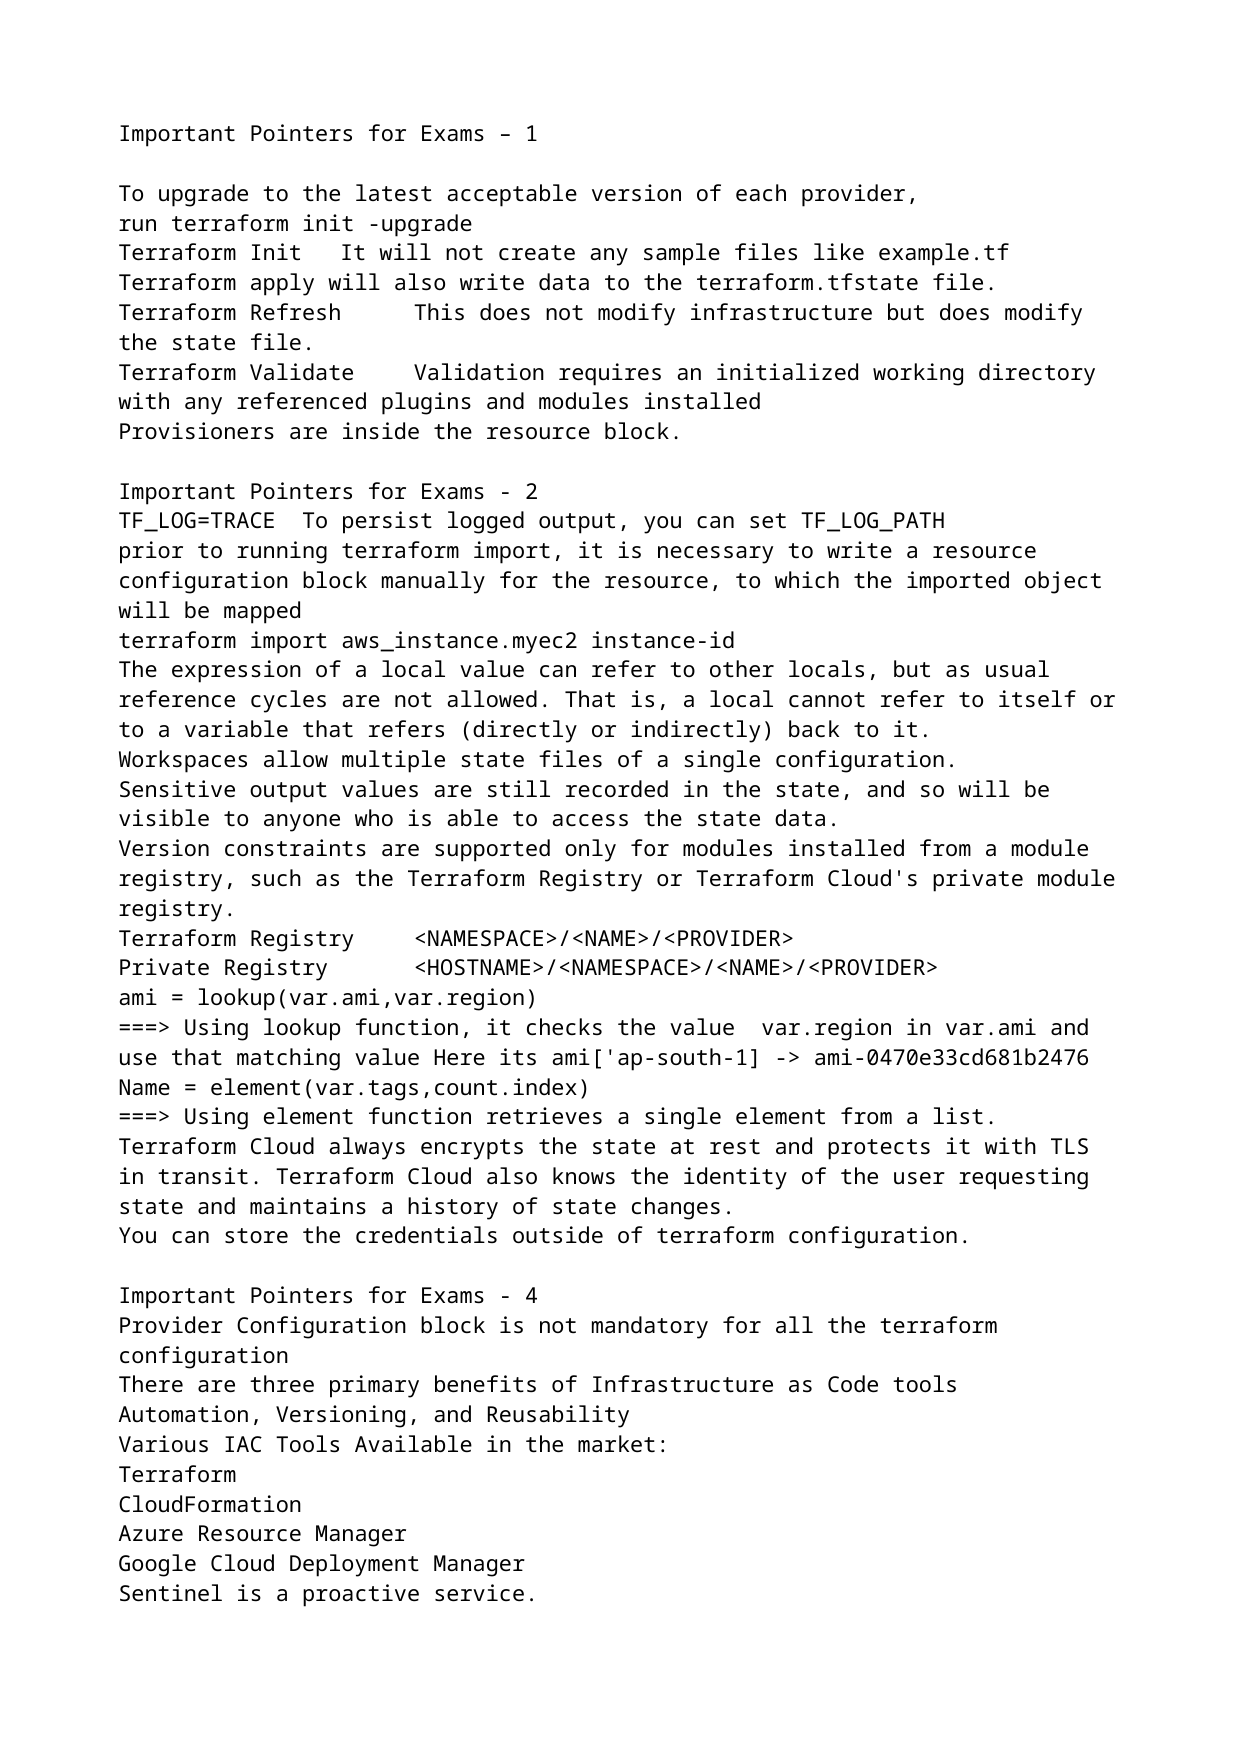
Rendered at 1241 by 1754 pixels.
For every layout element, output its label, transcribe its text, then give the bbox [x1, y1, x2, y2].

text Terraform Cloud always encrypts the state at rest and protects it with TLS in transit. Terraform Cloud also knows the identity of the user requesting state and maintains a history of state changes. [118, 1131, 1122, 1220]
text Provider Configuration block is not mandatory for all the terraform configuration [118, 1310, 1122, 1369]
text The expression of a local value can refer to other locals, but as usual reference cycles are not allowed. That is, a local cannot refer to itself or to a variable that refers (directly or indirectly) back to it. [118, 654, 1122, 744]
text Name = element(var.tags,count.index) [118, 1071, 1122, 1101]
text ami = lookup(var.ami,var.region) [118, 982, 1122, 1012]
text Terraform Registry <NAMESPACE>/<NAME>/<PROVIDER> [118, 922, 1122, 952]
text Automation, Versioning, and Reusability [118, 1399, 1122, 1429]
text terraform import aws_instance.myec2 instance-id [118, 624, 1122, 654]
text Provisioners are inside the resource block. [118, 416, 1122, 446]
text You can store the credentials outside of terraform configuration. [118, 1220, 1122, 1250]
text Google Cloud Deployment Manager [118, 1548, 1122, 1578]
text Sensitive output values are still recorded in the state, and so will be visible to anyone who is able to access the state data. [118, 773, 1122, 833]
text Various IAC Tools Available in the market: [118, 1429, 1122, 1459]
text Terraform Validate Validation requires an initialized working directory with any referenced plugins and modules installed [118, 356, 1122, 416]
text configuration block manually for the resource, to which the imported object will be mapped [118, 565, 1122, 624]
text To upgrade to the latest acceptable version of each provider, [118, 178, 1122, 207]
text prior to running terraform import, it is necessary to write a resource [118, 535, 1122, 565]
text Important Pointers for Exams - 4 [118, 1280, 1122, 1310]
text run terraform init -upgrade [118, 207, 1122, 237]
text TF_LOG=TRACE To persist logged output, you can set TF_LOG_PATH [118, 505, 1122, 535]
text CloudFormation [118, 1488, 1122, 1518]
text Terraform apply will also write data to the terraform.tfstate file. [118, 267, 1122, 297]
text Terraform Init It will not create any sample files like example.tf [118, 237, 1122, 267]
text Important Pointers for Exams - 2 [118, 476, 1122, 505]
text Azure Resource Manager [118, 1518, 1122, 1548]
text Sentinel is a proactive service. [118, 1578, 1122, 1608]
text Important Pointers for Exams – 1 [118, 118, 1122, 148]
text There are three primary benefits of Infrastructure as Code tools [118, 1369, 1122, 1399]
text Private Registry <HOSTNAME>/<NAMESPACE>/<NAME>/<PROVIDER> [118, 952, 1122, 982]
text Workspaces allow multiple state files of a single configuration. [118, 744, 1122, 773]
text Terraform [118, 1459, 1122, 1488]
text ===> Using lookup function, it checks the value var.region in var.ami and use that matching value Here its ami['ap-south-1] -> ami-0470e33cd681b2476 [118, 1012, 1122, 1071]
text ===> Using element function retrieves a single element from a list. [118, 1101, 1122, 1131]
text Terraform Refresh This does not modify infrastructure but does modify the state file. [118, 297, 1122, 356]
text Version constraints are supported only for modules installed from a module registry, such as the Terraform Registry or Terraform Cloud's private module registry. [118, 833, 1122, 922]
